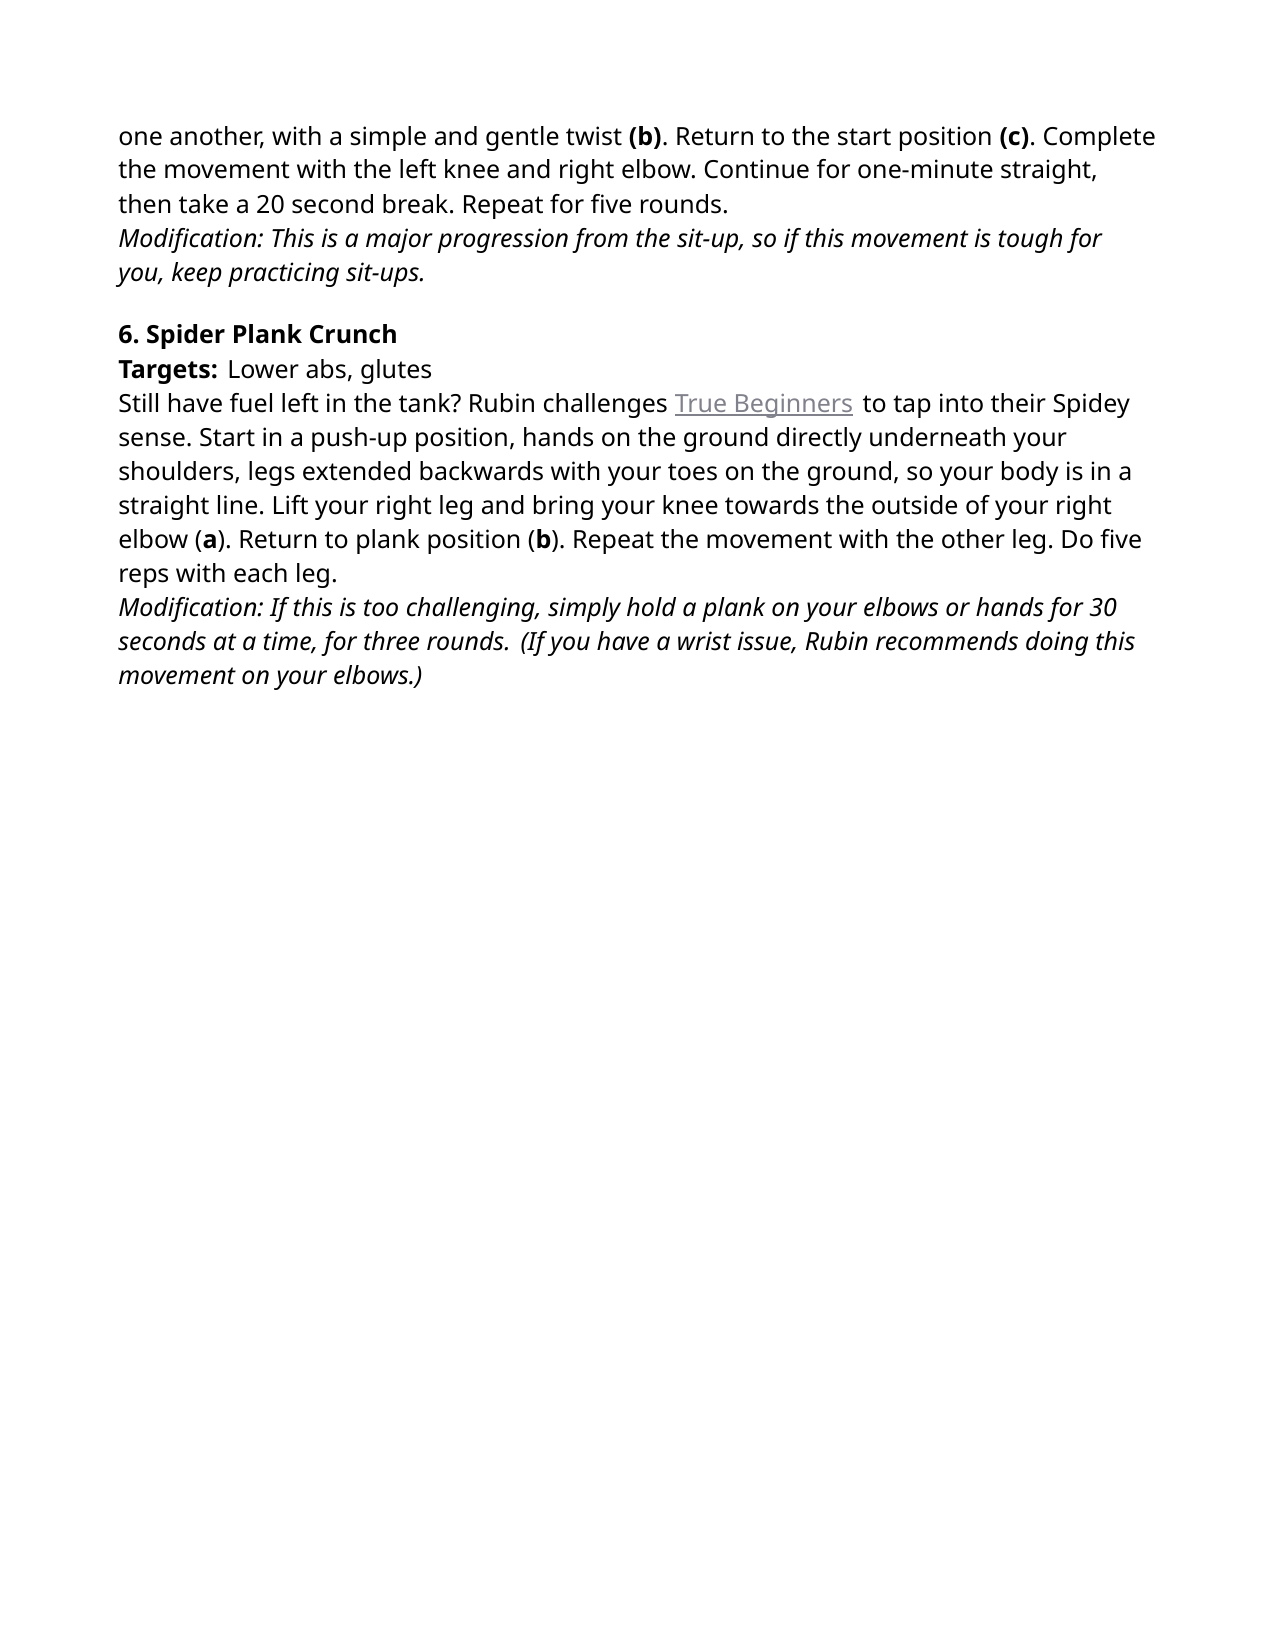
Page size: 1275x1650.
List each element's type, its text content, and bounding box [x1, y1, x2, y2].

text 6. Spider Plank Crunch Targets: Lower abs, glutes Still have fuel left in the tank? Rubin challenges True Beginners to tap into their Spidey sense. Start in a push-up position, hands on the ground directly underneath your shoulders, legs extended backwards with your toes on the ground, so your body is in a straight line. Lift your right leg and bring your knee towards the outside of your right elbow (a). Return to plank position (b). Repeat the movement with the other leg. Do five reps with each leg. Modification: If this is too challenging, simply hold a plank on your elbows or hands for 30 seconds at a time, for three rounds. (If you have a wrist issue, Rubin recommends doing this movement on your elbows.) [118, 317, 1157, 692]
text one another, with a simple and gentle twist (b). Return to the start position (c). Complete the movement with the left knee and right elbow. Continue for one-minute straight, then take a 20 second break. Repeat for five rounds. Modification: This is a major progression from the sit-up, so if this movement is tough for you, keep practicing sit-ups. [118, 118, 1157, 288]
